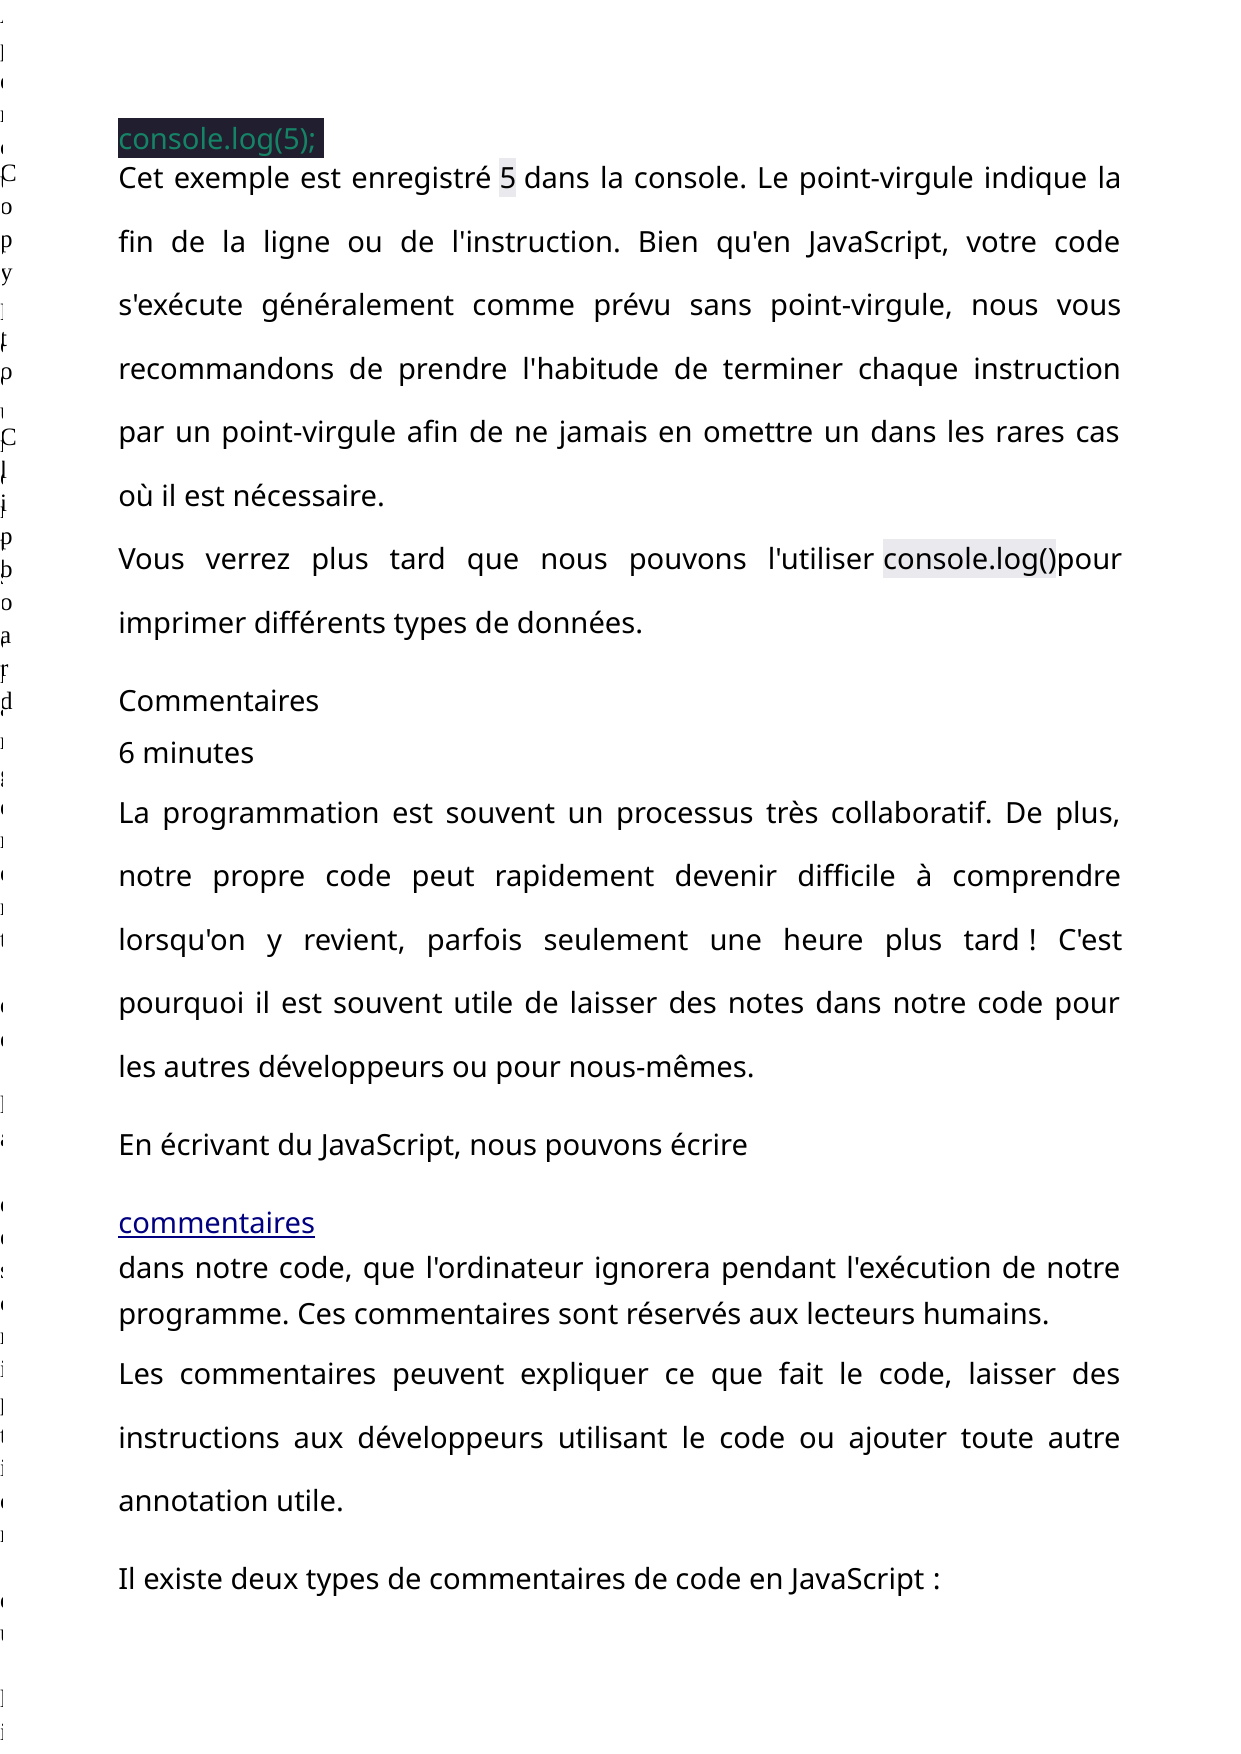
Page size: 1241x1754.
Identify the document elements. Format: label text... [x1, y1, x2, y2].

text dans notre code, que l'ordinateur ignorera pendant l'exécution de notre programme. Ces commentaires sont réservés aux lecteurs humains. [118, 1248, 1122, 1333]
text commentaires [118, 1202, 1122, 1242]
text Cet exemple est enregistré 5 dans la console. Le point-virgule indique la fin de la ligne ou de l'instruction. Bien qu'en JavaScript, votre code s'exécute généralement comme prévu sans point-virgule, nous vous recommandons de prendre l'habitude de terminer chaque instruction par un point-virgule afin de ne jamais en omettre un dans les rares cas où il est nécessaire. [118, 158, 1122, 515]
text console.log(5); [118, 118, 1122, 158]
text Les commentaires peuvent expliquer ce que fait le code, laisser des instructions aux développeurs utilisant le code ou ajouter toute autre annotation utile. [118, 1353, 1122, 1520]
text En écrivant du JavaScript, nous pouvons écrire [118, 1124, 1122, 1164]
text Il existe deux types de commentaires de code en JavaScript : [118, 1558, 1122, 1598]
subtitle Commentaires [118, 680, 1122, 719]
text 6 minutes [118, 732, 1122, 772]
text Vous verrez plus tard que nous pouvons l'utiliser console.log()pour imprimer différents types de données. [118, 538, 1122, 642]
text La programmation est souvent un processus très collaboratif. De plus, notre propre code peut rapidement devenir difficile à comprendre lorsqu'on y revient, parfois seulement une heure plus tard ! C'est pourquoi il est souvent utile de laisser des notes dans notre code pour les autres développeurs ou pour nous-mêmes. [118, 792, 1122, 1086]
